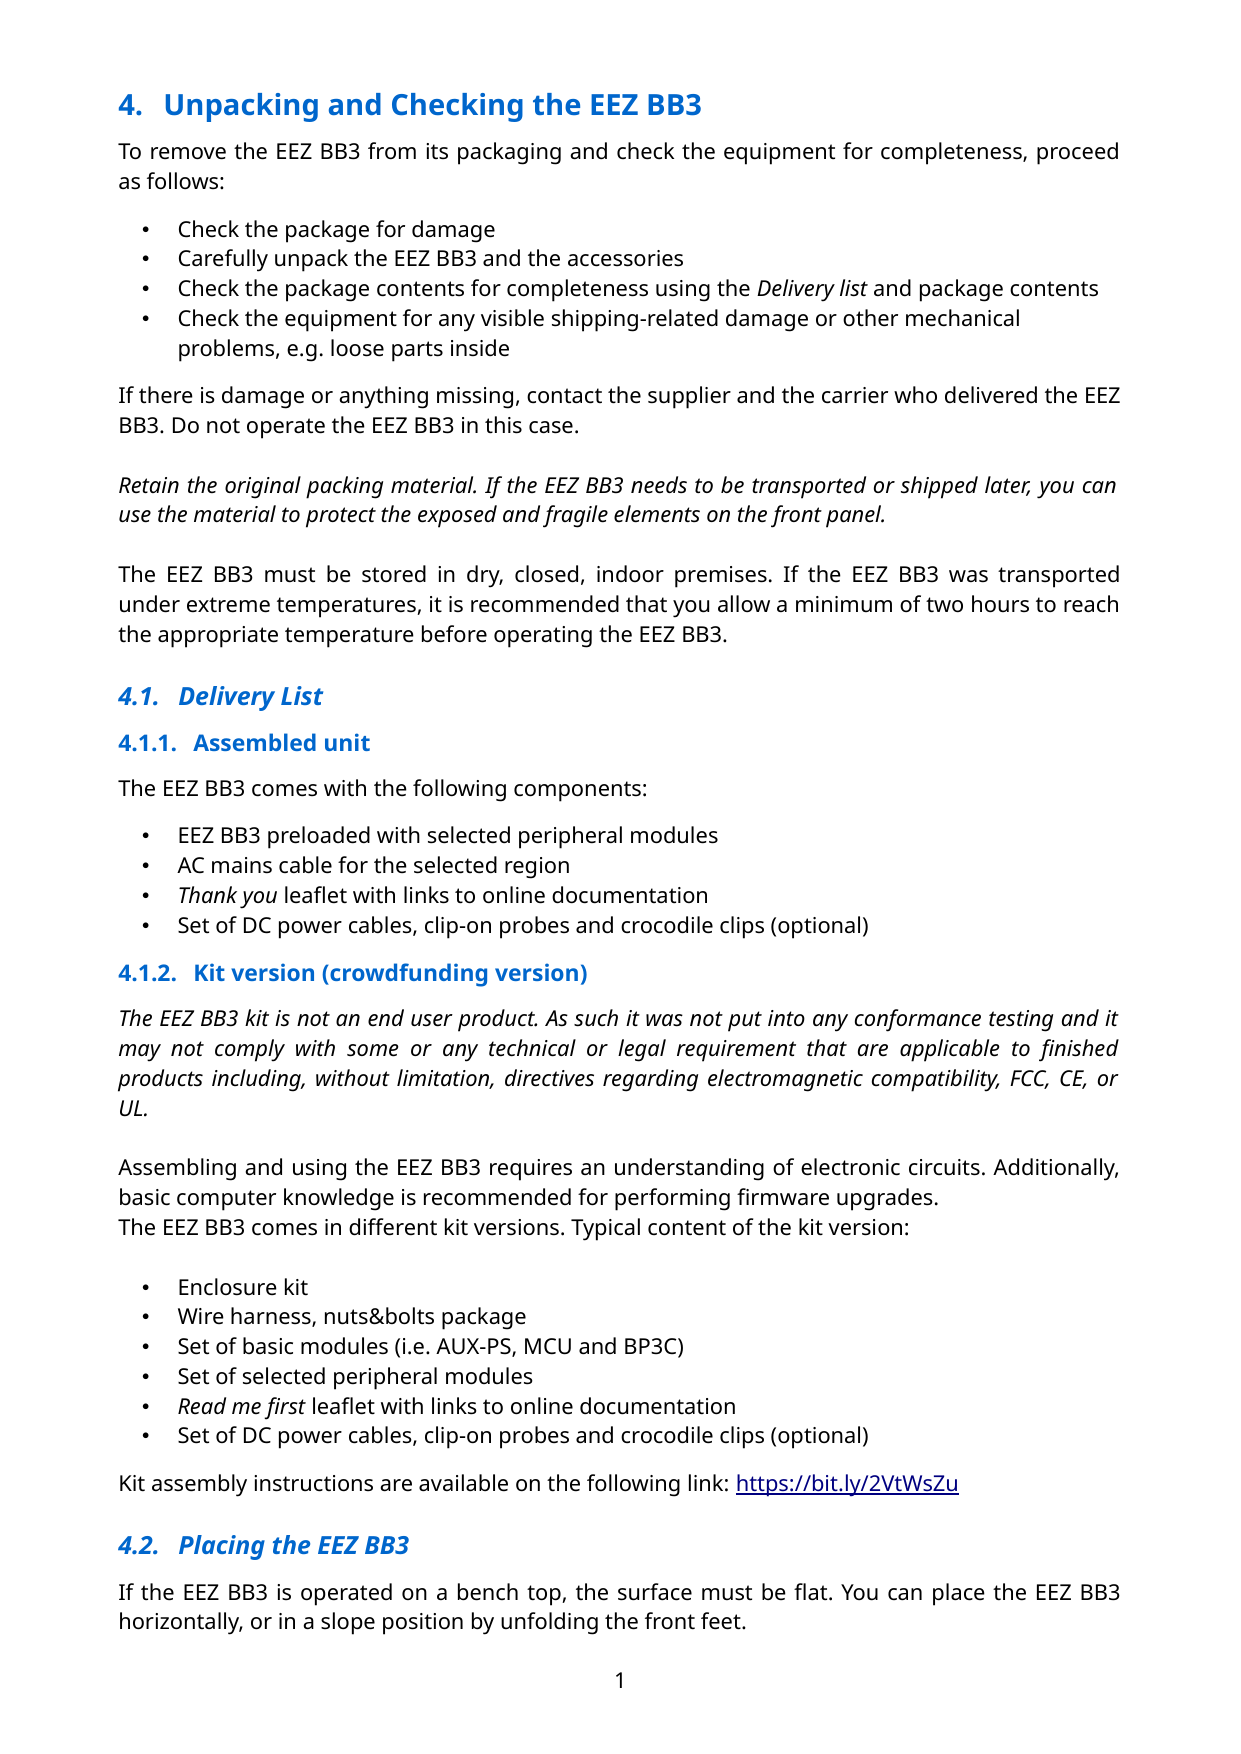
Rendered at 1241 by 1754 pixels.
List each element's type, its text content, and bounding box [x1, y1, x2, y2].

text The EEZ BB3 kit is not an end user product. As such it was not put into any conformance testing and it may not comply with some or any technical or legal requirement that are applicable to finished products including, without limitation, directives regarding electromagnetic compatibility, FCC, CE, or UL. [118, 1003, 1122, 1123]
list AC mains cable for the selected region [142, 850, 1110, 880]
subtitle Placing the EEZ BB3 [118, 1528, 1122, 1562]
text Kit assembly instructions are available on the following link: https://bit.ly/2VtWsZu [118, 1468, 1122, 1498]
list Check the equipment for any visible shipping-related damage or other mechanical problems, e.g. loose parts inside [142, 303, 1110, 362]
list Read me first leaflet with links to online documentation [142, 1391, 1110, 1421]
list Set of DC power cables, clip-on probes and crocodile clips (optional) [142, 1421, 1110, 1450]
list Thank you leaflet with links to online documentation [142, 880, 1110, 910]
text If there is damage or anything missing, contact the supplier and the carrier who delivered the EEZ BB3. Do not operate the EEZ BB3 in this case. [118, 380, 1122, 440]
subtitle Unpacking and Checking the EEZ BB3 [118, 84, 1122, 124]
subtitle Delivery List [118, 678, 1122, 712]
text To remove the EEZ BB3 from its packaging and check the equipment for completeness, proceed as follows: [118, 136, 1122, 196]
text If the EEZ BB3 is operated on a bench top, the surface must be flat. You can place the EEZ BB3 horizontally, or in a slope position by unfolding the front feet. [118, 1576, 1122, 1636]
list Carefully unpack the EEZ BB3 and the accessories [142, 243, 1110, 273]
list Check the package for damage [142, 213, 1110, 243]
subtitle Assembled unit [118, 727, 1122, 758]
text Assembling and using the EEZ BB3 requires an understanding of electronic circuits. Additionally, basic computer knowledge is recommended for performing firmware upgrades. [118, 1152, 1122, 1212]
list Wire harness, nuts&bolts package [142, 1301, 1110, 1331]
text The EEZ BB3 must be stored in dry, closed, indoor premises. If the EEZ BB3 was transported under extreme temperatures, it is recommended that you allow a minimum of two hours to reach the appropriate temperature before operating the EEZ BB3. [118, 559, 1122, 648]
list Enclosure kit [142, 1272, 1110, 1301]
list Set of selected peripheral modules [142, 1361, 1110, 1391]
subtitle Kit version (crowdfunding version) [118, 957, 1122, 989]
list Check the package contents for completeness using the Delivery list and package contents [142, 273, 1110, 303]
text The EEZ BB3 comes in different kit versions. Typical content of the kit version: [118, 1212, 1122, 1242]
list Set of DC power cables, clip-on probes and crocodile clips (optional) [142, 910, 1110, 940]
list Set of basic modules (i.e. AUX-PS, MCU and BP3C) [142, 1331, 1110, 1361]
list EEZ BB3 preloaded with selected peripheral modules [142, 821, 1110, 850]
text The EEZ BB3 comes with the following components: [118, 773, 1122, 803]
text Retain the original packing material. If the EEZ BB3 needs to be transported or shipped later, you can use the material to protect the exposed and fragile elements on the front panel. [118, 469, 1122, 529]
